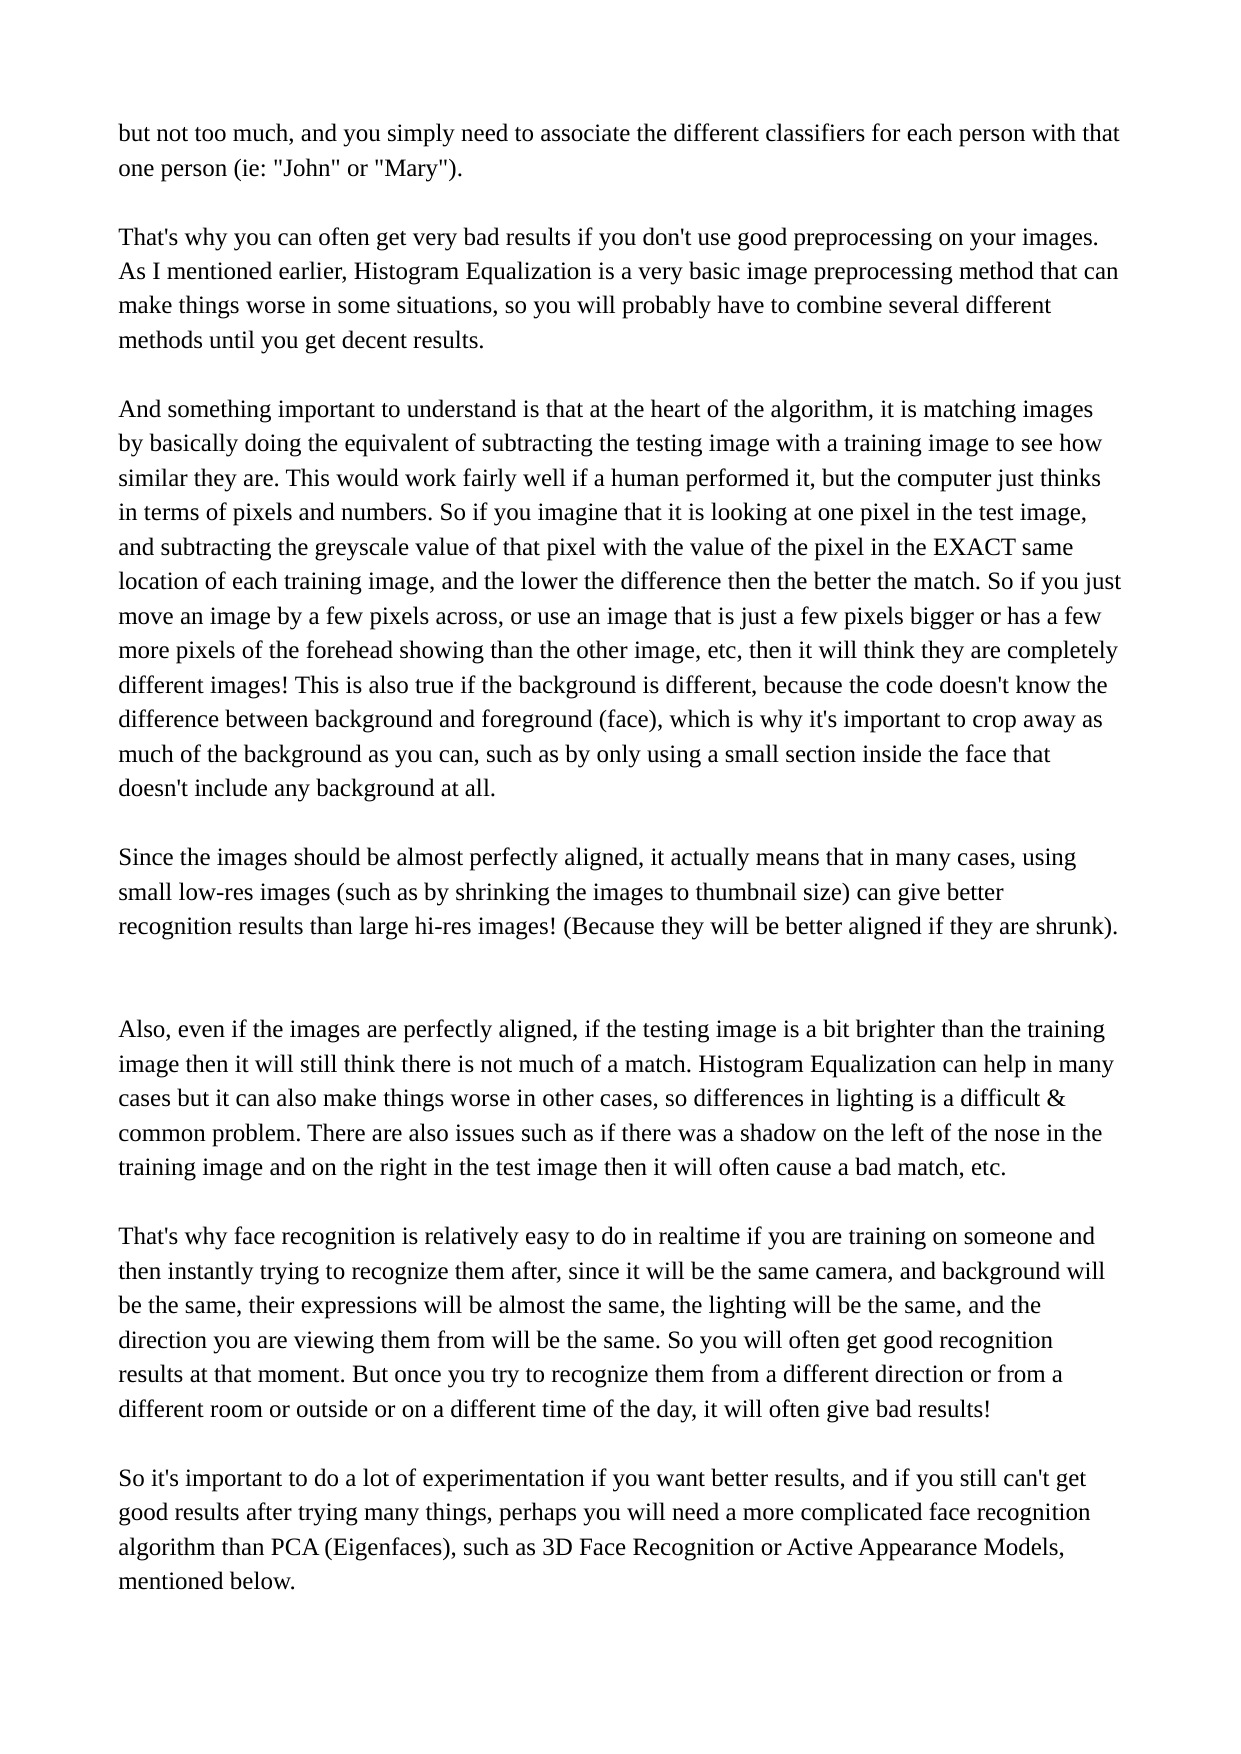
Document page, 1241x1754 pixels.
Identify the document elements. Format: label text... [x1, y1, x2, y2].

text but not too much, and you simply need to associate the different classifiers for each person with that one person (ie: "John" or "Mary"). That's why you can often get very bad results if you don't use good preprocessing on your images. As I mentioned earlier, Histogram Equalization is a very basic image preprocessing method that can make things worse in some situations, so you will probably have to combine several different methods until you get decent results. And something important to understand is that at the heart of the algorithm, it is matching images by basically doing the equivalent of subtracting the testing image with a training image to see how similar they are. This would work fairly well if a human performed it, but the computer just thinks in terms of pixels and numbers. So if you imagine that it is looking at one pixel in the test image, and subtracting the greyscale value of that pixel with the value of the pixel in the EXACT same location of each training image, and the lower the difference then the better the match. So if you just move an image by a few pixels across, or use an image that is just a few pixels bigger or has a few more pixels of the forehead showing than the other image, etc, then it will think they are completely different images! This is also true if the background is different, because the code doesn't know the difference between background and foreground (face), which is why it's important to crop away as much of the background as you can, such as by only using a small section inside the face that doesn't include any background at all. Since the images should be almost perfectly aligned, it actually means that in many cases, using small low-res images (such as by shrinking the images to thumbnail size) can give better recognition results than large hi-res images! (Because they will be better aligned if they are shrunk). Also, even if the images are perfectly aligned, if the testing image is a bit brighter than the training image then it will still think there is not much of a match. Histogram Equalization can help in many cases but it can also make things worse in other cases, so differences in lighting is a difficult & common problem. There are also issues such as if there was a shadow on the left of the nose in the training image and on the right in the test image then it will often cause a bad match, etc. That's why face recognition is relatively easy to do in realtime if you are training on someone and then instantly trying to recognize them after, since it will be the same camera, and background will be the same, their expressions will be almost the same, the lighting will be the same, and the direction you are viewing them from will be the same. So you will often get good recognition results at that moment. But once you try to recognize them from a different direction or from a different room or outside or on a different time of the day, it will often give bad results! So it's important to do a lot of experimentation if you want better results, and if you still can't get good results after trying many things, perhaps you will need a more complicated face recognition algorithm than PCA (Eigenfaces), such as 3D Face Recognition or Active Appearance Models, mentioned below. [118, 118, 1122, 1595]
